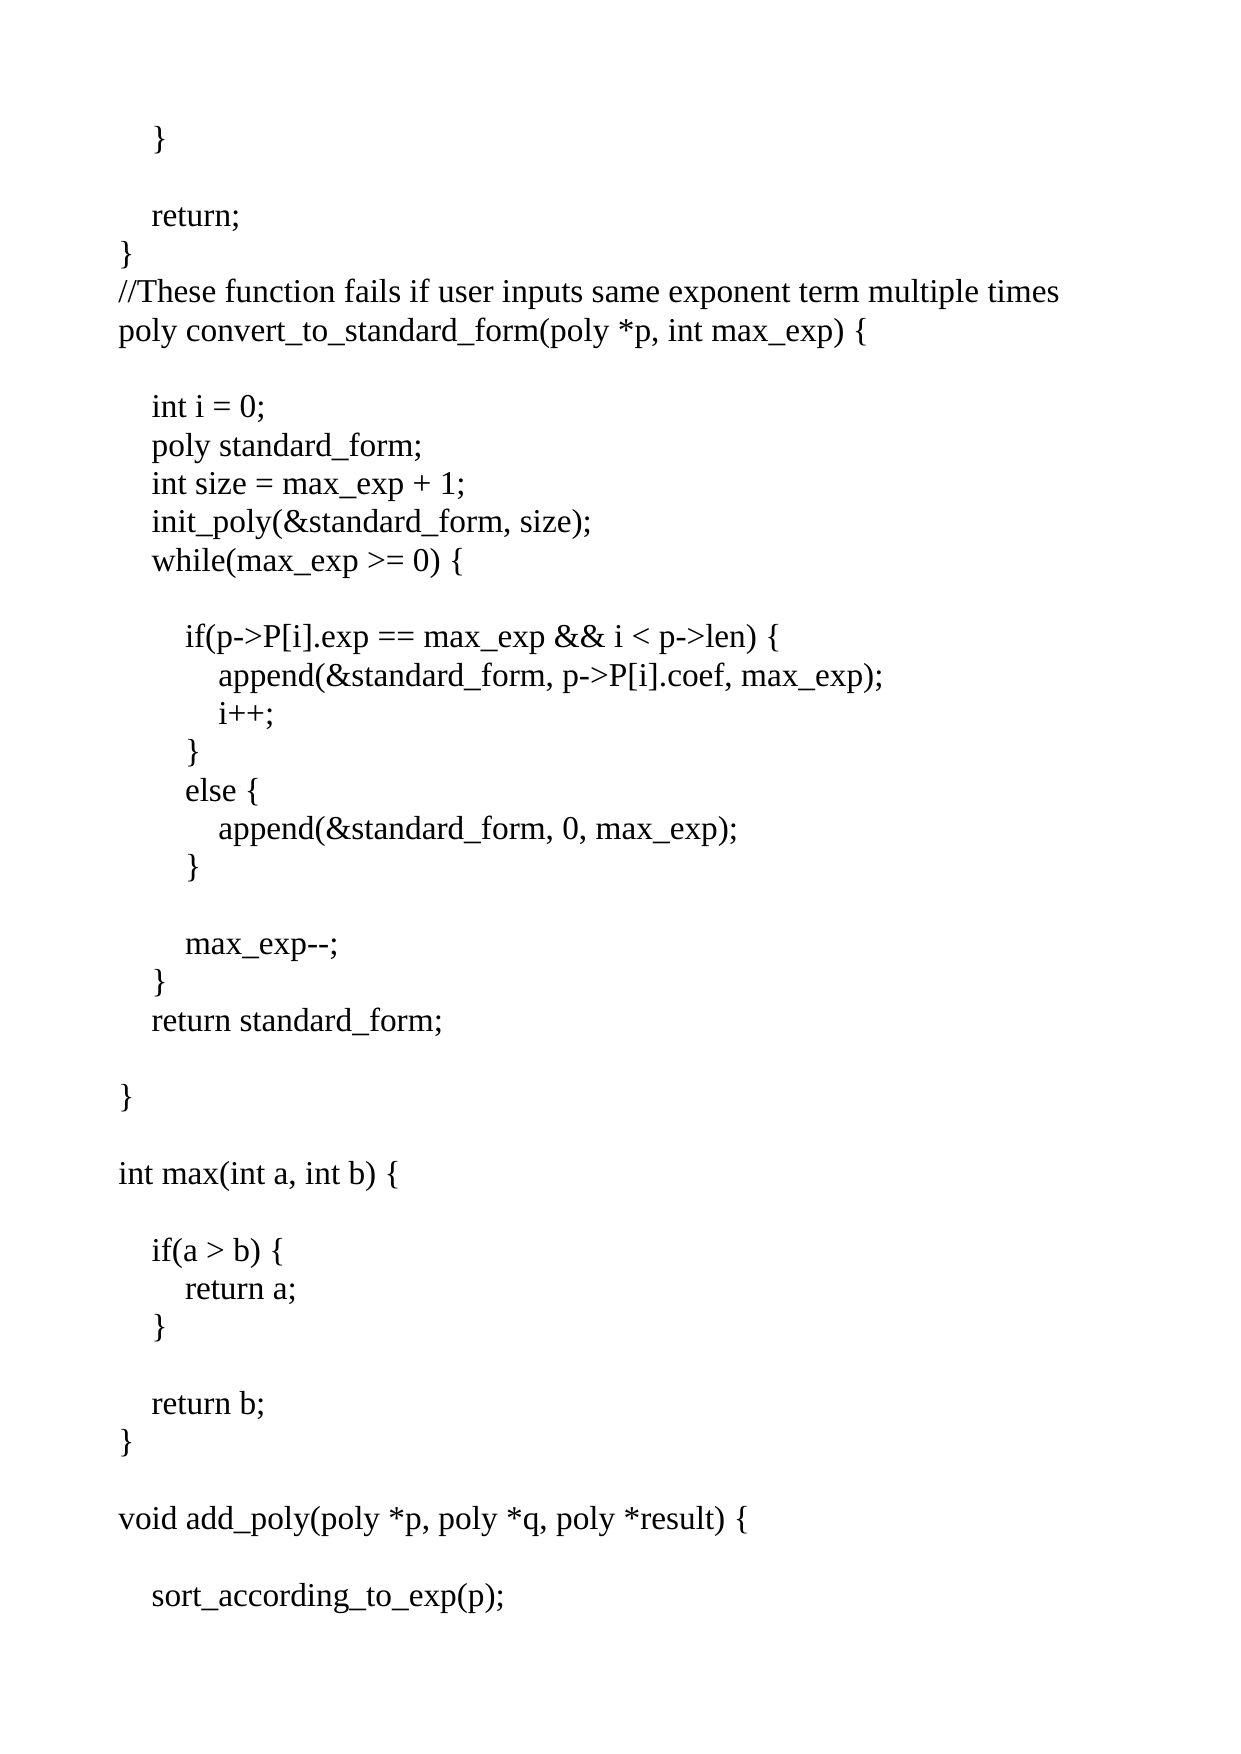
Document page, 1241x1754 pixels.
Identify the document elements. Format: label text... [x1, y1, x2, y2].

text append(&standard_form, 0, max_exp); [118, 808, 1122, 846]
text void add_poly(poly *p, poly *q, poly *result) { [118, 1498, 1122, 1536]
text init_poly(&standard_form, size); [118, 501, 1122, 540]
text } [118, 1306, 1122, 1345]
text int size = max_exp + 1; [118, 463, 1122, 501]
text } [118, 118, 1122, 156]
text else { [118, 770, 1122, 808]
text int i = 0; [118, 386, 1122, 425]
text int max(int a, int b) { [118, 1153, 1122, 1191]
text return b; [118, 1383, 1122, 1421]
text } [118, 846, 1122, 885]
text i++; [118, 693, 1122, 731]
text append(&standard_form, p->P[i].coef, max_exp); [118, 655, 1122, 693]
text } [118, 731, 1122, 770]
text } [118, 1421, 1122, 1460]
text if(p->P[i].exp == max_exp && i < p->len) { [118, 616, 1122, 655]
text poly standard_form; [118, 425, 1122, 463]
text return a; [118, 1268, 1122, 1306]
text max_exp--; [118, 923, 1122, 961]
text } [118, 1076, 1122, 1115]
text if(a > b) { [118, 1230, 1122, 1268]
text } [118, 233, 1122, 271]
text return; [118, 195, 1122, 233]
text return standard_form; [118, 1000, 1122, 1038]
text poly convert_to_standard_form(poly *p, int max_exp) { [118, 310, 1122, 348]
text while(max_exp >= 0) { [118, 540, 1122, 578]
text //These function fails if user inputs same exponent term multiple times [118, 271, 1122, 310]
text } [118, 961, 1122, 1000]
text sort_according_to_exp(p); [118, 1575, 1122, 1613]
